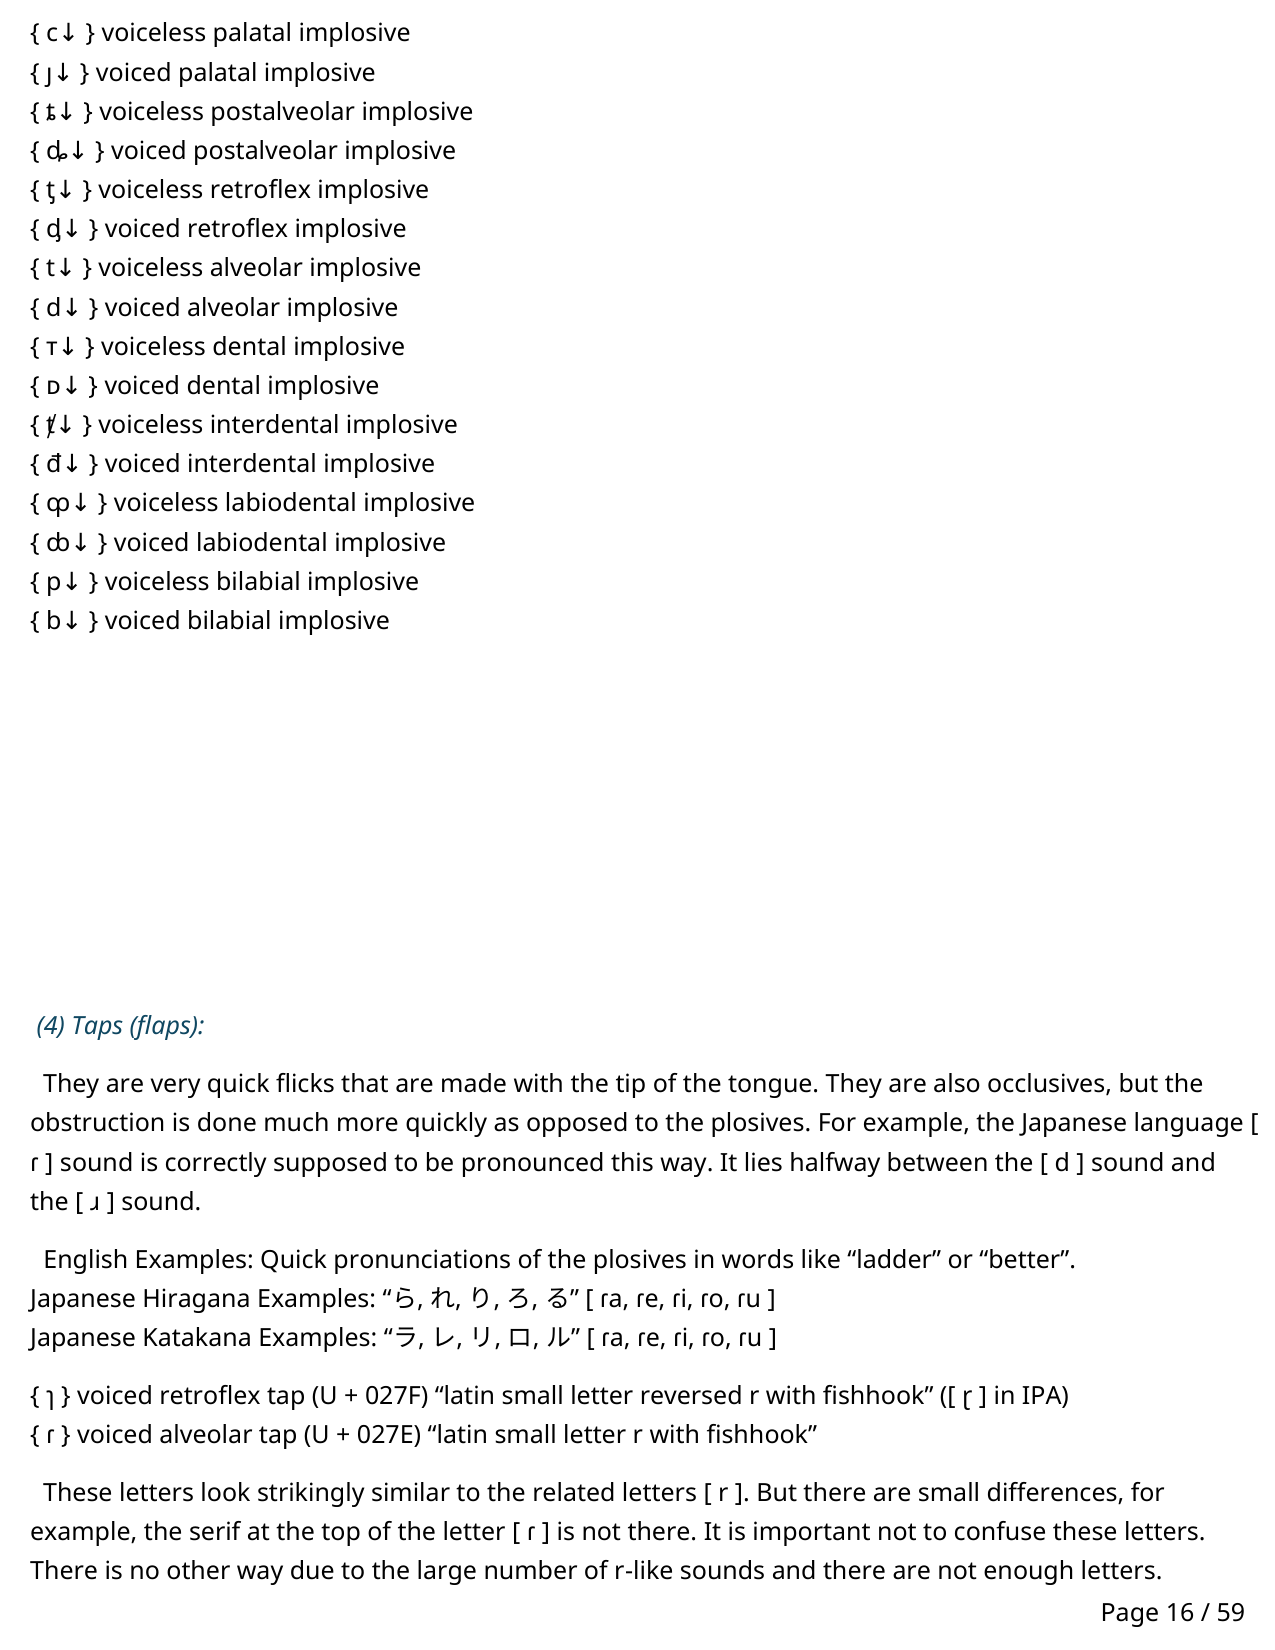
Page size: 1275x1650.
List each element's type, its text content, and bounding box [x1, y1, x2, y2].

subtitle (4) Taps (flaps): [30, 1008, 1260, 1042]
text { c↓ } voiceless palatal implosive { ȷ↓ } voiced palatal implosive { ȶ↓ } voiceless postalveolar implosive { ȡ↓ } voiced postalveolar implosive { ƫ↓ } voiceless retroflex implosive { ᶁ↓ } voiced retroflex implosive { t↓ } voiceless alveolar implosive { d↓ } voiced alveolar implosive { ᴛ↓ } voiceless dental implosive { ᴅ↓ } voiced dental implosive { ⱦ↓ } voiceless interdental implosive { đ↓ } voiced interdental implosive { ȹ↓ } voiceless labiodental implosive { ȸ↓ } voiced labiodental implosive { p↓ } voiceless bilabial implosive { b↓ } voiced bilabial implosive [30, 15, 1260, 637]
text These letters look strikingly similar to the related letters [ r ]. But there are small differences, for example, the serif at the top of the letter [ ɾ ] is not there. It is important not to confuse these letters. There is no other way due to the large number of r‑like sounds and there are not enough letters. [30, 1474, 1260, 1587]
text They are very quick flicks that are made with the tip of the tongue. They are also occlusives, but the obstruction is done much more quickly as opposed to the plosives. For example, the Japanese language [ ɾ ] sound is correctly supposed to be pronounced this way. It lies halfway between the [ d ] sound and the [ ɹ ] sound. [30, 1066, 1260, 1217]
text { ɿ } voiced retroflex tap (U + 027F) “latin small letter reversed r with fishhook” ([ ɽ ] in IPA) { ɾ } voiced alveolar tap (U + 027E) “latin small letter r with fishhook” [30, 1377, 1260, 1451]
text English Examples: Quick pronunciations of the plosives in words like “ladder” or “better”. Japanese Hiragana Examples: “ら, れ, り, ろ, る” [ ɾa, ɾe, ɾi, ɾo, ɾu ] Japanese Katakana Examples: “ラ, レ, リ, ロ, ル” [ ɾa, ɾe, ɾi, ɾo, ɾu ] [30, 1241, 1260, 1354]
